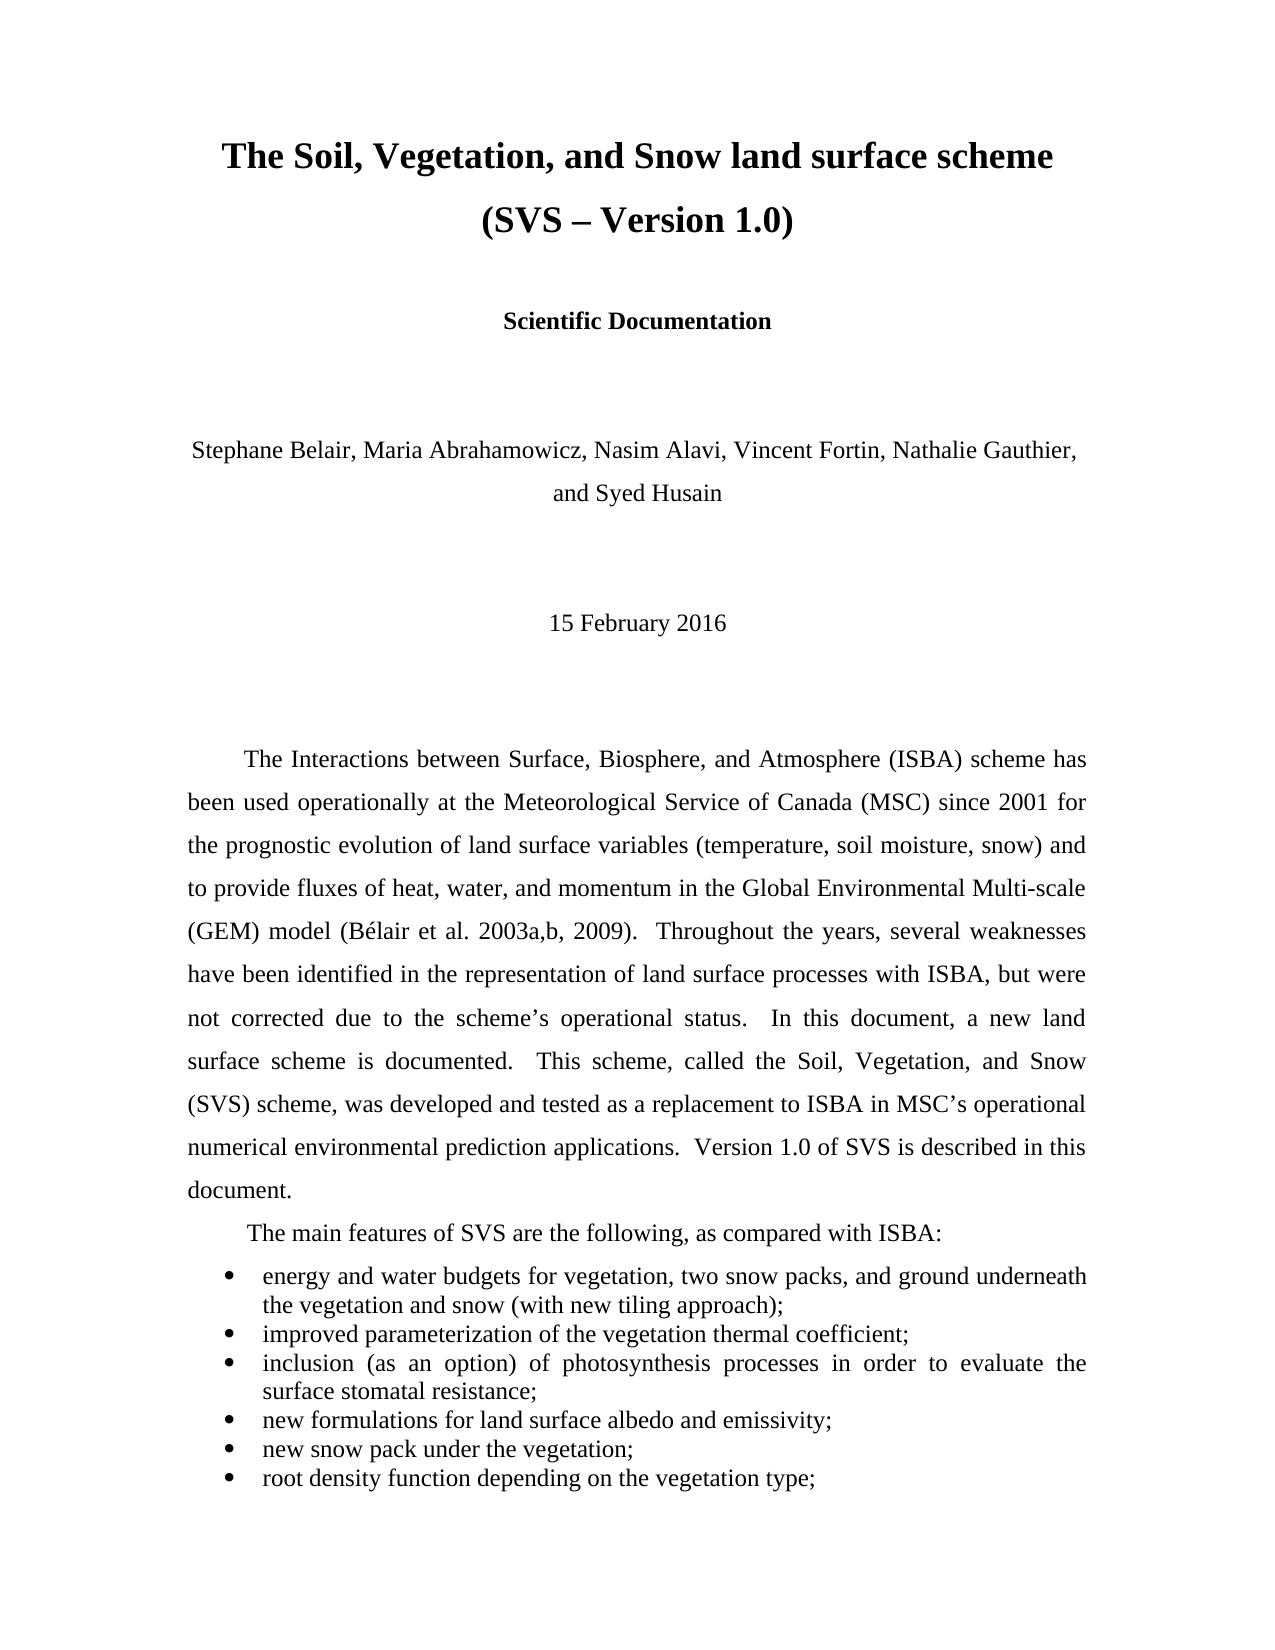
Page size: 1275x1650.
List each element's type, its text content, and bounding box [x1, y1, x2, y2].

list root density function depending on the vegetation type; [225, 1463, 1087, 1491]
text The main features of SVS are the following, as compared with ISBA: [187, 1218, 1087, 1247]
list improved parameterization of the vegetation thermal coefficient; [225, 1319, 1087, 1348]
list new snow pack under the vegetation; [225, 1434, 1087, 1463]
text 15 February 2016 [187, 608, 1087, 636]
text Stephane Belair, Maria Abrahamowicz, Nasim Alavi, Vincent Fortin, Nathalie Gauthier, [187, 435, 1087, 464]
list new formulations for land surface albedo and emissivity; [225, 1405, 1087, 1434]
text Scientific Documentation [187, 306, 1087, 334]
text The Interactions between Surface, Biosphere, and Atmosphere (ISBA) scheme has been used operationally at the Meteorological Service of Canada (MSC) since 2001 for the prognostic evolution of land surface variables (temperature, soil moisture, snow) and to provide fluxes of heat, water, and momentum in the Global Environmental Multi-scale (GEM) model (Bélair et al. 2003a,b, 2009). Throughout the years, several weaknesses have been identified in the representation of land surface processes with ISBA, but were not corrected due to the scheme’s operational status. In this document, a new land surface scheme is documented. This scheme, called the Soil, Vegetation, and Snow (SVS) scheme, was developed and tested as a replacement to ISBA in MSC’s operational numerical environmental prediction applications. Version 1.0 of SVS is described in this document. [187, 744, 1087, 1204]
list inclusion (as an option) of photosynthesis processes in order to evaluate the surface stomatal resistance; [225, 1348, 1087, 1405]
list energy and water budgets for vegetation, two snow packs, and ground underneath the vegetation and snow (with new tiling approach); [225, 1261, 1087, 1319]
text The Soil, Vegetation, and Snow land surface scheme (SVS – Version 1.0) [187, 133, 1087, 241]
text and Syed Husain [187, 478, 1087, 507]
